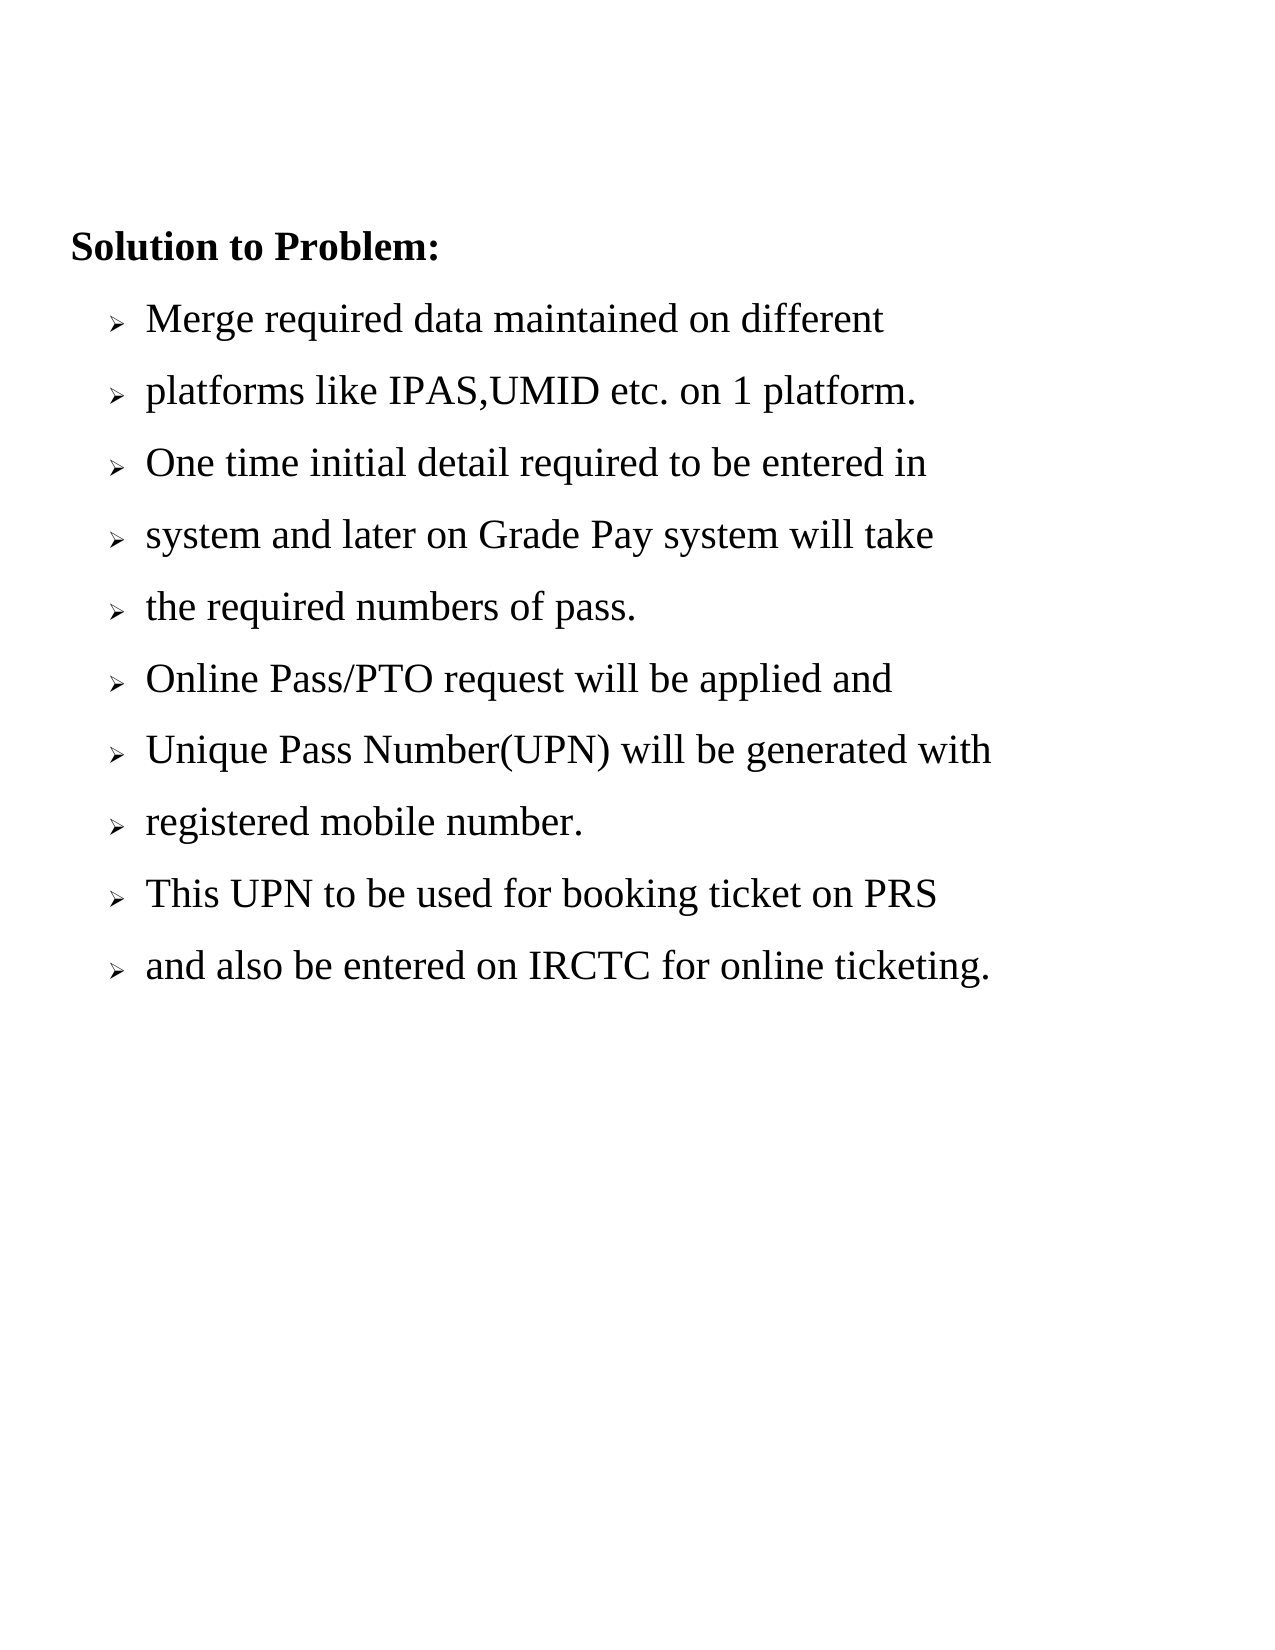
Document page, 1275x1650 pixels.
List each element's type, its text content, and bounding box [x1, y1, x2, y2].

list Unique Pass Number(UPN) will be generated with [108, 725, 1205, 773]
list platforms like IPAS,UMID etc. on 1 platform. [108, 366, 1205, 413]
list the required numbers of pass. [108, 581, 1205, 629]
list Merge required data maintained on different [108, 294, 1205, 342]
list One time initial detail required to be entered in [108, 437, 1205, 485]
text Solution to Problem: [70, 222, 1205, 270]
list registered mobile number. [108, 797, 1205, 845]
list system and later on Grade Pay system will take [108, 509, 1205, 557]
list This UPN to be used for booking ticket on PRS [108, 869, 1205, 917]
list and also be entered on IRCTC for online ticketing. [108, 941, 1205, 988]
list Online Pass/PTO request will be applied and [108, 653, 1205, 701]
